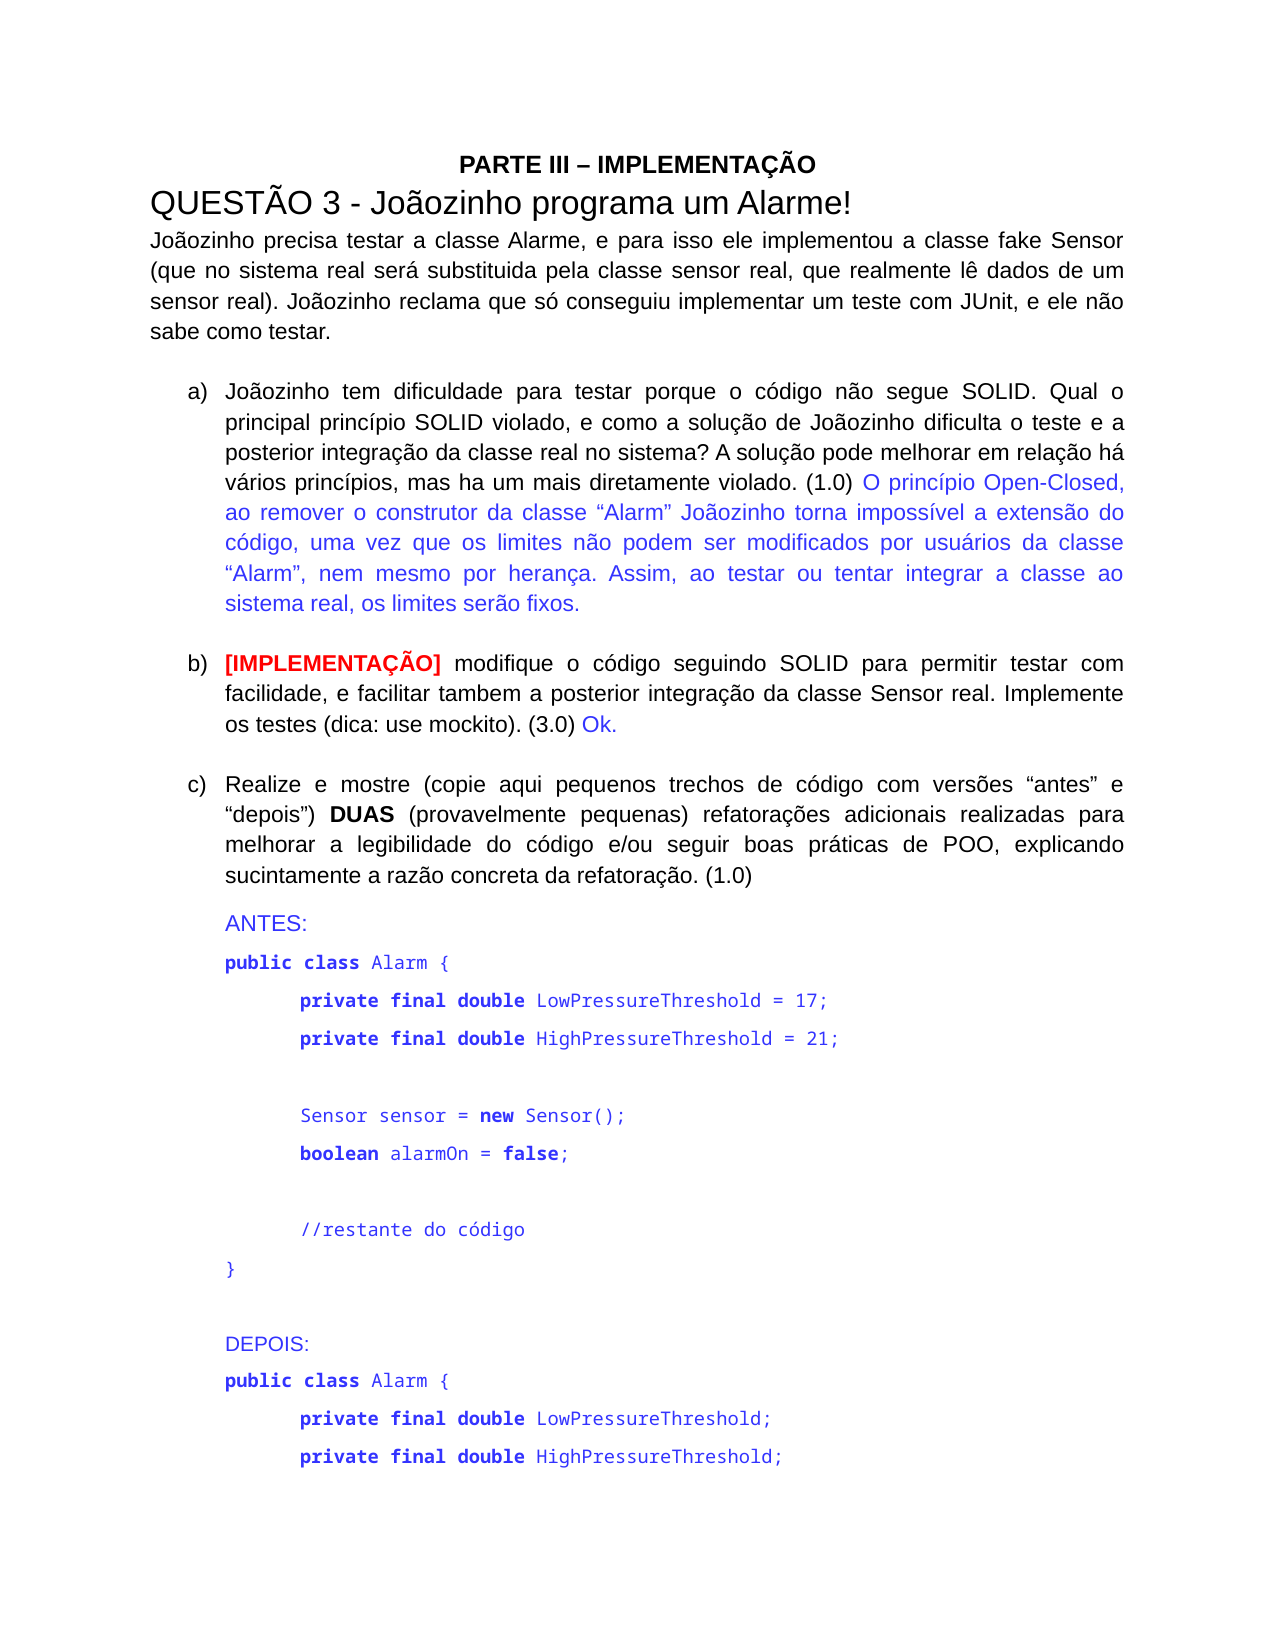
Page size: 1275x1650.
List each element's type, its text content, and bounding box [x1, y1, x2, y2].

text QUESTÃO 3 - Joãozinho programa um Alarme! [150, 183, 1125, 221]
list private final double HighPressureThreshold = 21; [225, 1026, 1125, 1051]
list Realize e mostre (copie aqui pequenos trechos de código com versões “antes” e “depois”) DUAS (provavelmente pequenas) refatorações adicionais realizadas para melhorar a legibilidade do código e/ou seguir boas práticas de POO, explicando sucintamente a razão concreta da refatoração. (1.0) [187, 771, 1125, 888]
list public class Alarm { [150, 1367, 1125, 1393]
list Joãozinho tem dificuldade para testar porque o código não segue SOLID. Qual o principal princípio SOLID violado, e como a solução de Joãozinho dificulta o teste e a posterior integração da classe real no sistema? A solução pode melhorar em relação há vários princípios, mas ha um mais diretamente violado. (1.0) O princípio Open-Closed, ao remover o construtor da classe “Alarm” Joãozinho torna impossível a extensão do código, uma vez que os limites não podem ser modificados por usuários da classe “Alarm”, nem mesmo por herança. Assim, ao testar ou tentar integrar a classe ao sistema real, os limites serão fixos. [187, 378, 1125, 616]
list [IMPLEMENTAÇÃO] modifique o código seguindo SOLID para permitir testar com facilidade, e facilitar tambem a posterior integração da classe Sensor real. Implemente os testes (dica: use mockito). (3.0) Ok. [187, 650, 1125, 737]
list private final double LowPressureThreshold = 17; [225, 987, 1125, 1013]
list DEPOIS: [150, 1331, 1125, 1355]
list private final double HighPressureThreshold; [150, 1444, 1125, 1469]
list boolean alarmOn = false; [150, 1140, 1125, 1166]
list private final double LowPressureThreshold; [150, 1406, 1125, 1431]
list } [150, 1255, 1125, 1281]
list public class Alarm { [225, 949, 1125, 975]
list Sensor sensor = new Sensor(); [150, 1102, 1125, 1128]
text Joãozinho precisa testar a classe Alarme, e para isso ele implementou a classe fake Sensor (que no sistema real será substituida pela classe sensor real, que realmente lê dados de um sensor real). Joãozinho reclama que só conseguiu implementar um teste com JUnit, e ele não sabe como testar. [150, 227, 1125, 344]
text PARTE III – IMPLEMENTAÇÃO [150, 150, 1125, 179]
list ANTES: [225, 910, 1125, 936]
list //restante do código [150, 1217, 1125, 1242]
